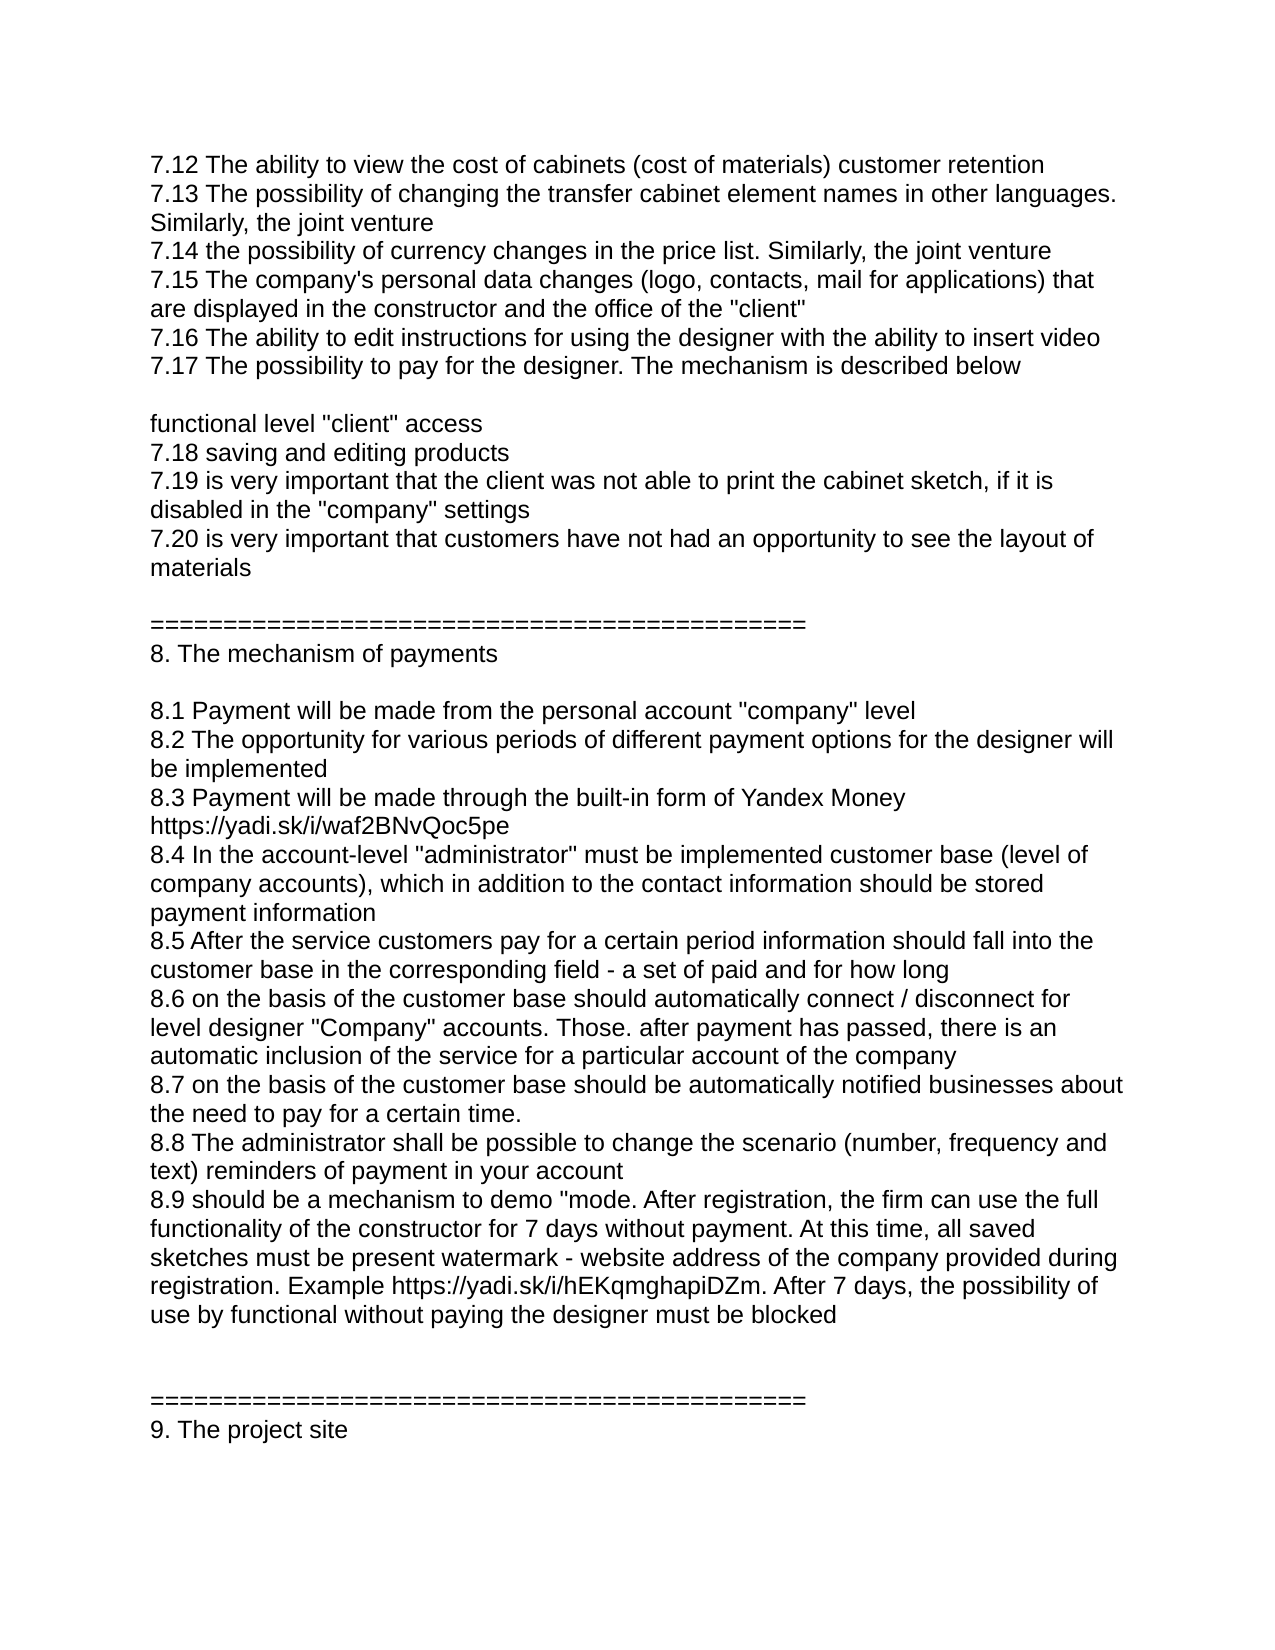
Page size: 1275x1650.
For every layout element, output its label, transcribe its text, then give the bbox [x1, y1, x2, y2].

text 8.6 on the basis of the customer base should automatically connect / disconnect for level designer "Company" accounts. Those. after payment has passed, there is an automatic inclusion of the service for a particular account of the company [150, 984, 1125, 1070]
text 8.7 on the basis of the customer base should be automatically notified businesses about the need to pay for a certain time. [150, 1070, 1125, 1127]
text 8.3 Payment will be made through the built-in form of Yandex Money https://yadi.sk/i/waf2BNvQoc5pe [150, 782, 1125, 840]
text 7.14 the possibility of currency changes in the price list. Similarly, the joint venture [150, 236, 1125, 265]
text 9. The project site [150, 1415, 1125, 1444]
text 7.15 The company's personal data changes (logo, contacts, mail for applications) that are displayed in the constructor and the office of the "client" [150, 265, 1125, 322]
text 8.8 The administrator shall be possible to change the scenario (number, frequency and text) reminders of payment in your account [150, 1127, 1125, 1185]
text 8.5 After the service customers pay for a certain period information should fall into the customer base in the corresponding field - a set of paid and for how long [150, 926, 1125, 984]
text 8.4 In the account-level "administrator" must be implemented customer base (level of company accounts), which in addition to the contact information should be stored payment information [150, 840, 1125, 926]
text 7.17 The possibility to pay for the designer. The mechanism is described below [150, 351, 1125, 380]
text 8.9 should be a mechanism to demo "mode. After registration, the firm can use the full functionality of the constructor for 7 days without payment. At this time, all saved sketches must be present watermark - website address of the company provided during registration. Example https://yadi.sk/i/hEKqmghapiDZm. After 7 days, the possibility of use by functional without paying the designer must be blocked [150, 1185, 1125, 1329]
text ============================================= [150, 1386, 1125, 1415]
text 8. The mechanism of payments [150, 639, 1125, 667]
text 7.19 is very important that the client was not able to print the cabinet sketch, if it is disabled in the "company" settings [150, 466, 1125, 524]
text functional level "client" access [150, 409, 1125, 437]
text 7.16 The ability to edit instructions for using the designer with the ability to insert video [150, 322, 1125, 351]
text 7.20 is very important that customers have not had an opportunity to see the layout of materials [150, 524, 1125, 581]
text 7.12 The ability to view the cost of cabinets (cost of materials) customer retention [150, 150, 1125, 179]
text 8.2 The opportunity for various periods of different payment options for the designer will be implemented [150, 725, 1125, 782]
text 7.13 The possibility of changing the transfer cabinet element names in other languages. Similarly, the joint venture [150, 179, 1125, 236]
text ============================================= [150, 610, 1125, 639]
text 8.1 Payment will be made from the personal account "company" level [150, 696, 1125, 725]
text 7.18 saving and editing products [150, 437, 1125, 466]
